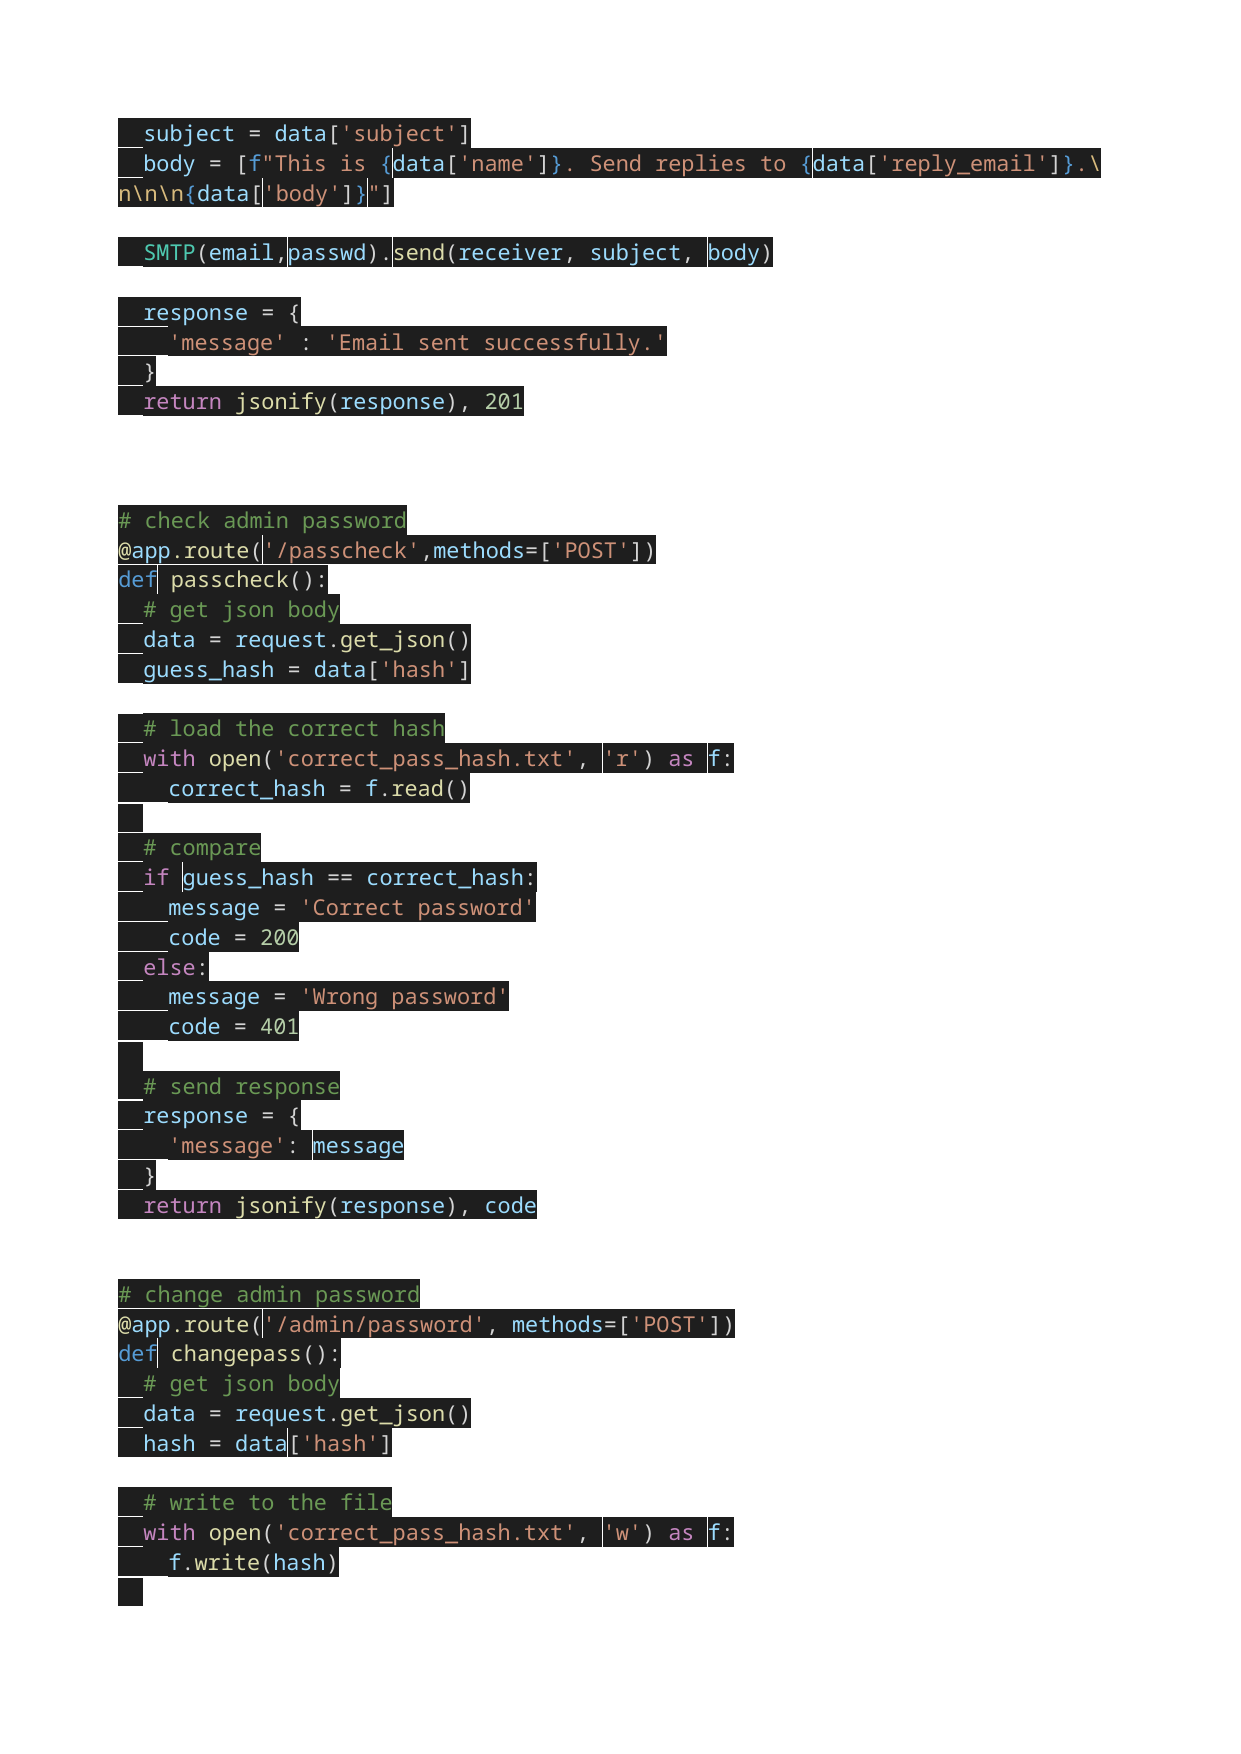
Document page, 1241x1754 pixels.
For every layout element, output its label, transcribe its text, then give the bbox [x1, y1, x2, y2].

text def changepass(): [118, 1338, 1122, 1368]
text data = request.get_json() [118, 624, 1122, 654]
text subject = data['subject'] [118, 118, 1122, 148]
text # get json body [118, 594, 1122, 624]
text 'message' : 'Email sent successfully.' [118, 326, 1122, 356]
text # change admin password [118, 1279, 1122, 1308]
text code = 200 [118, 922, 1122, 952]
text } [118, 1160, 1122, 1190]
text # compare [118, 832, 1122, 862]
text 'message': message [118, 1130, 1122, 1160]
text with open('correct_pass_hash.txt', 'w') as f: [118, 1517, 1122, 1547]
text response = { [118, 297, 1122, 326]
text return jsonify(response), code [118, 1190, 1122, 1219]
text guess_hash = data['hash'] [118, 654, 1122, 684]
text } [118, 356, 1122, 386]
text message = 'Correct password' [118, 892, 1122, 922]
text code = 401 [118, 1011, 1122, 1041]
text message = 'Wrong password' [118, 981, 1122, 1011]
text # get json body [118, 1368, 1122, 1398]
text correct_hash = f.read() [118, 773, 1122, 803]
text response = { [118, 1100, 1122, 1130]
text data = request.get_json() [118, 1398, 1122, 1428]
text @app.route('/passcheck',methods=['POST']) [118, 535, 1122, 564]
text with open('correct_pass_hash.txt', 'r') as f: [118, 743, 1122, 773]
text # write to the file [118, 1487, 1122, 1517]
text SMTP(email,passwd).send(receiver, subject, body) [118, 237, 1122, 267]
text if guess_hash == correct_hash: [118, 862, 1122, 892]
text # check admin password [118, 505, 1122, 535]
text # send response [118, 1071, 1122, 1100]
text body = [f"This is {data['name']}. Send replies to {data['reply_email']}.\n\n\n{data['body']}"] [118, 148, 1122, 207]
text else: [118, 952, 1122, 981]
text # load the correct hash [118, 713, 1122, 743]
text f.write(hash) [118, 1547, 1122, 1577]
text def passcheck(): [118, 564, 1122, 594]
text hash = data['hash'] [118, 1428, 1122, 1457]
text return jsonify(response), 201 [118, 386, 1122, 416]
text @app.route('/admin/password', methods=['POST']) [118, 1308, 1122, 1338]
